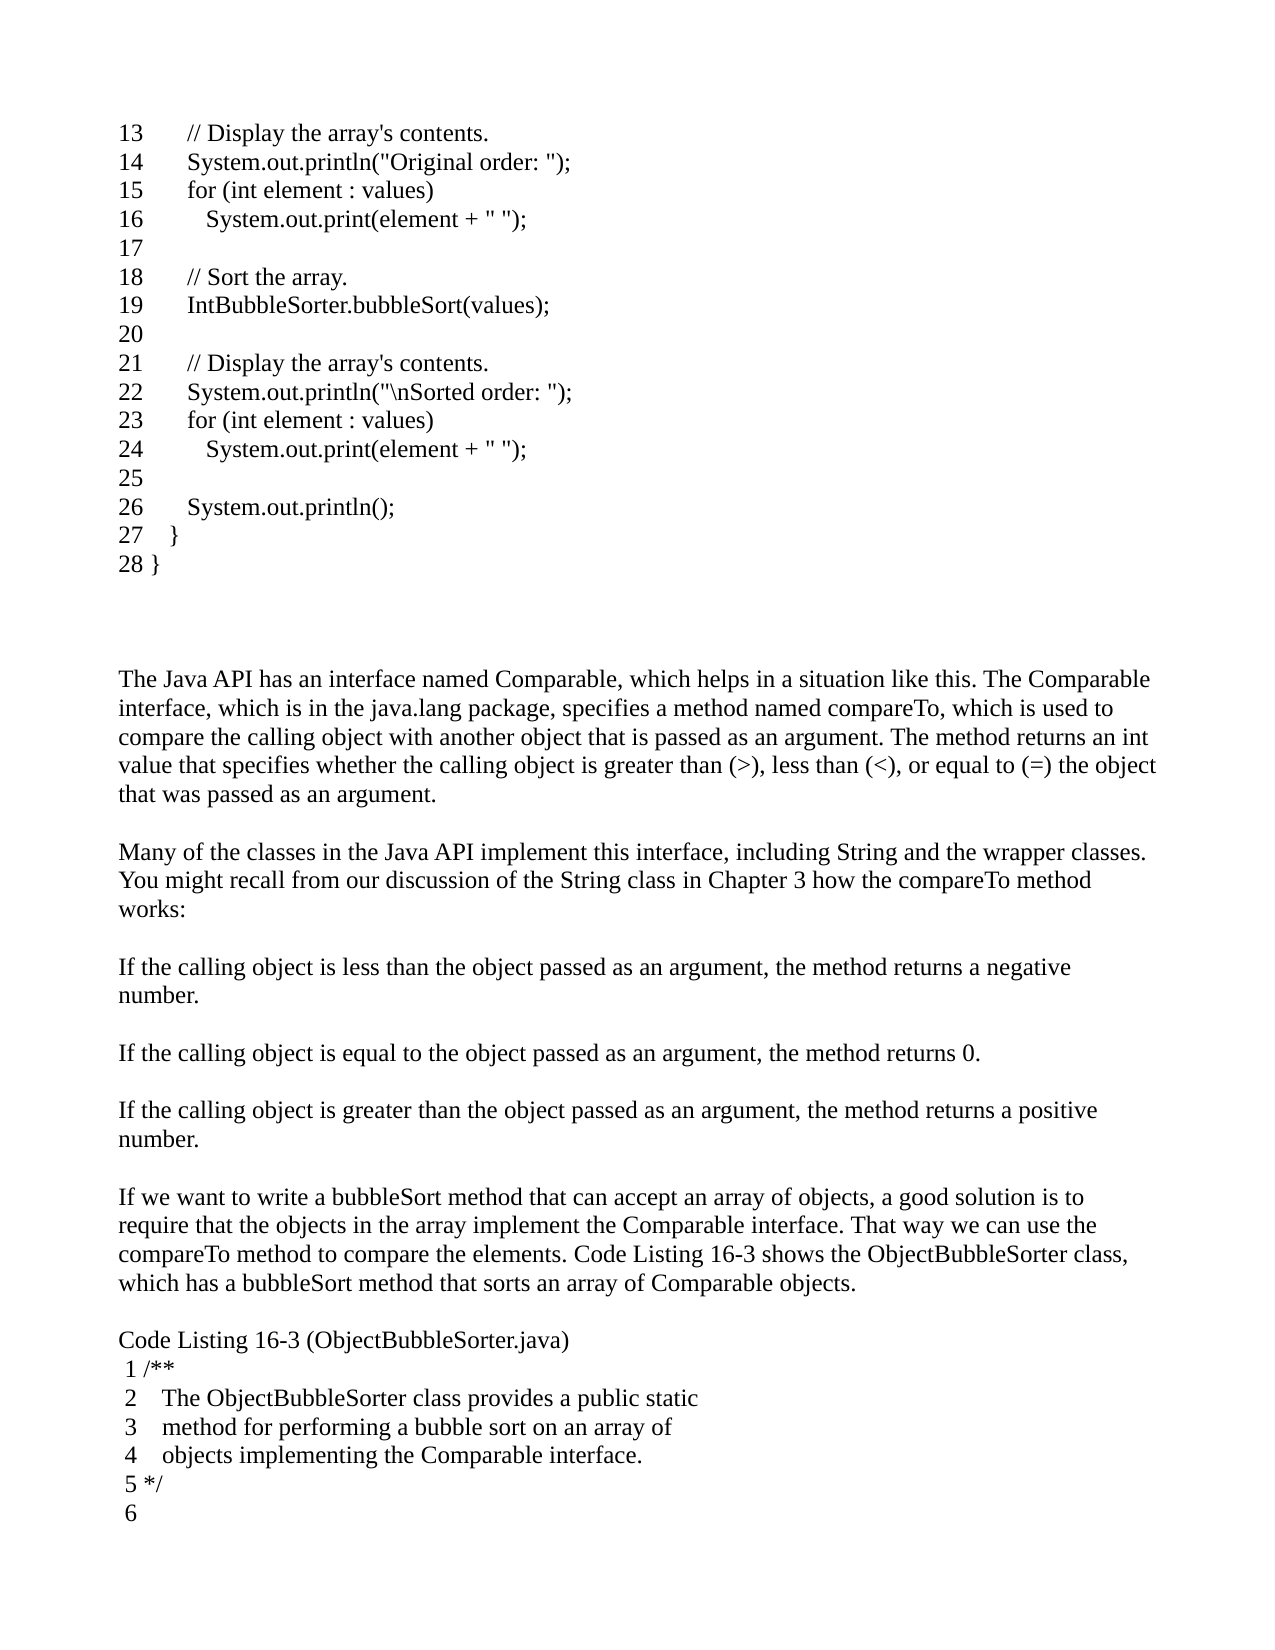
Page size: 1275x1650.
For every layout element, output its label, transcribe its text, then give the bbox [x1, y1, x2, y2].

text If the calling object is less than the object passed as an argument, the method returns a negative number. [118, 952, 1157, 1009]
text 15 for (int element : values) [118, 176, 1157, 204]
text If we want to write a bubbleSort method that can accept an array of objects, a good solution is to require that the objects in the array implement the Comparable interface. That way we can use the compareTo method to compare the elements. Code Listing 16-3 shows the ObjectBubbleSorter class, which has a bubbleSort method that sorts an array of Comparable objects. [118, 1182, 1157, 1297]
text 19 IntBubbleSorter.bubbleSort(values); [118, 291, 1157, 319]
text 17 [118, 233, 1157, 262]
text 28 } [118, 549, 1157, 578]
text 14 System.out.println("Original order: "); [118, 147, 1157, 176]
text 23 for (int element : values) [118, 406, 1157, 434]
text 4 objects implementing the Comparable interface. [118, 1441, 1157, 1469]
text 26 System.out.println(); [118, 492, 1157, 521]
text If the calling object is greater than the object passed as an argument, the method returns a positive number. [118, 1096, 1157, 1153]
text If the calling object is equal to the object passed as an argument, the method returns 0. [118, 1038, 1157, 1067]
text 22 System.out.println("\nSorted order: "); [118, 377, 1157, 406]
text 25 [118, 463, 1157, 492]
text 24 System.out.print(element + " "); [118, 434, 1157, 463]
text The Java API has an interface named Comparable, which helps in a situation like this. The Comparable interface, which is in the java.lang package, specifies a method named compareTo, which is used to compare the calling object with another object that is passed as an argument. The method returns an int value that specifies whether the calling object is greater than (>), less than (<), or equal to (=) the object that was passed as an argument. [118, 664, 1157, 808]
text 2 The ObjectBubbleSorter class provides a public static [118, 1383, 1157, 1412]
text 20 [118, 319, 1157, 348]
text 1 /** [118, 1354, 1157, 1383]
text 5 */ [118, 1469, 1157, 1498]
text 18 // Sort the array. [118, 262, 1157, 291]
text 27 } [118, 521, 1157, 549]
text 13 // Display the array's contents. [118, 118, 1157, 147]
text 6 [118, 1498, 1157, 1527]
text Code Listing 16-3 (ObjectBubbleSorter.java) [118, 1326, 1157, 1354]
text Many of the classes in the Java API implement this interface, including String and the wrapper classes. You might recall from our discussion of the String class in Chapter 3 how the compareTo method works: [118, 837, 1157, 923]
text 21 // Display the array's contents. [118, 348, 1157, 377]
text 16 System.out.print(element + " "); [118, 204, 1157, 233]
text 3 method for performing a bubble sort on an array of [118, 1412, 1157, 1441]
